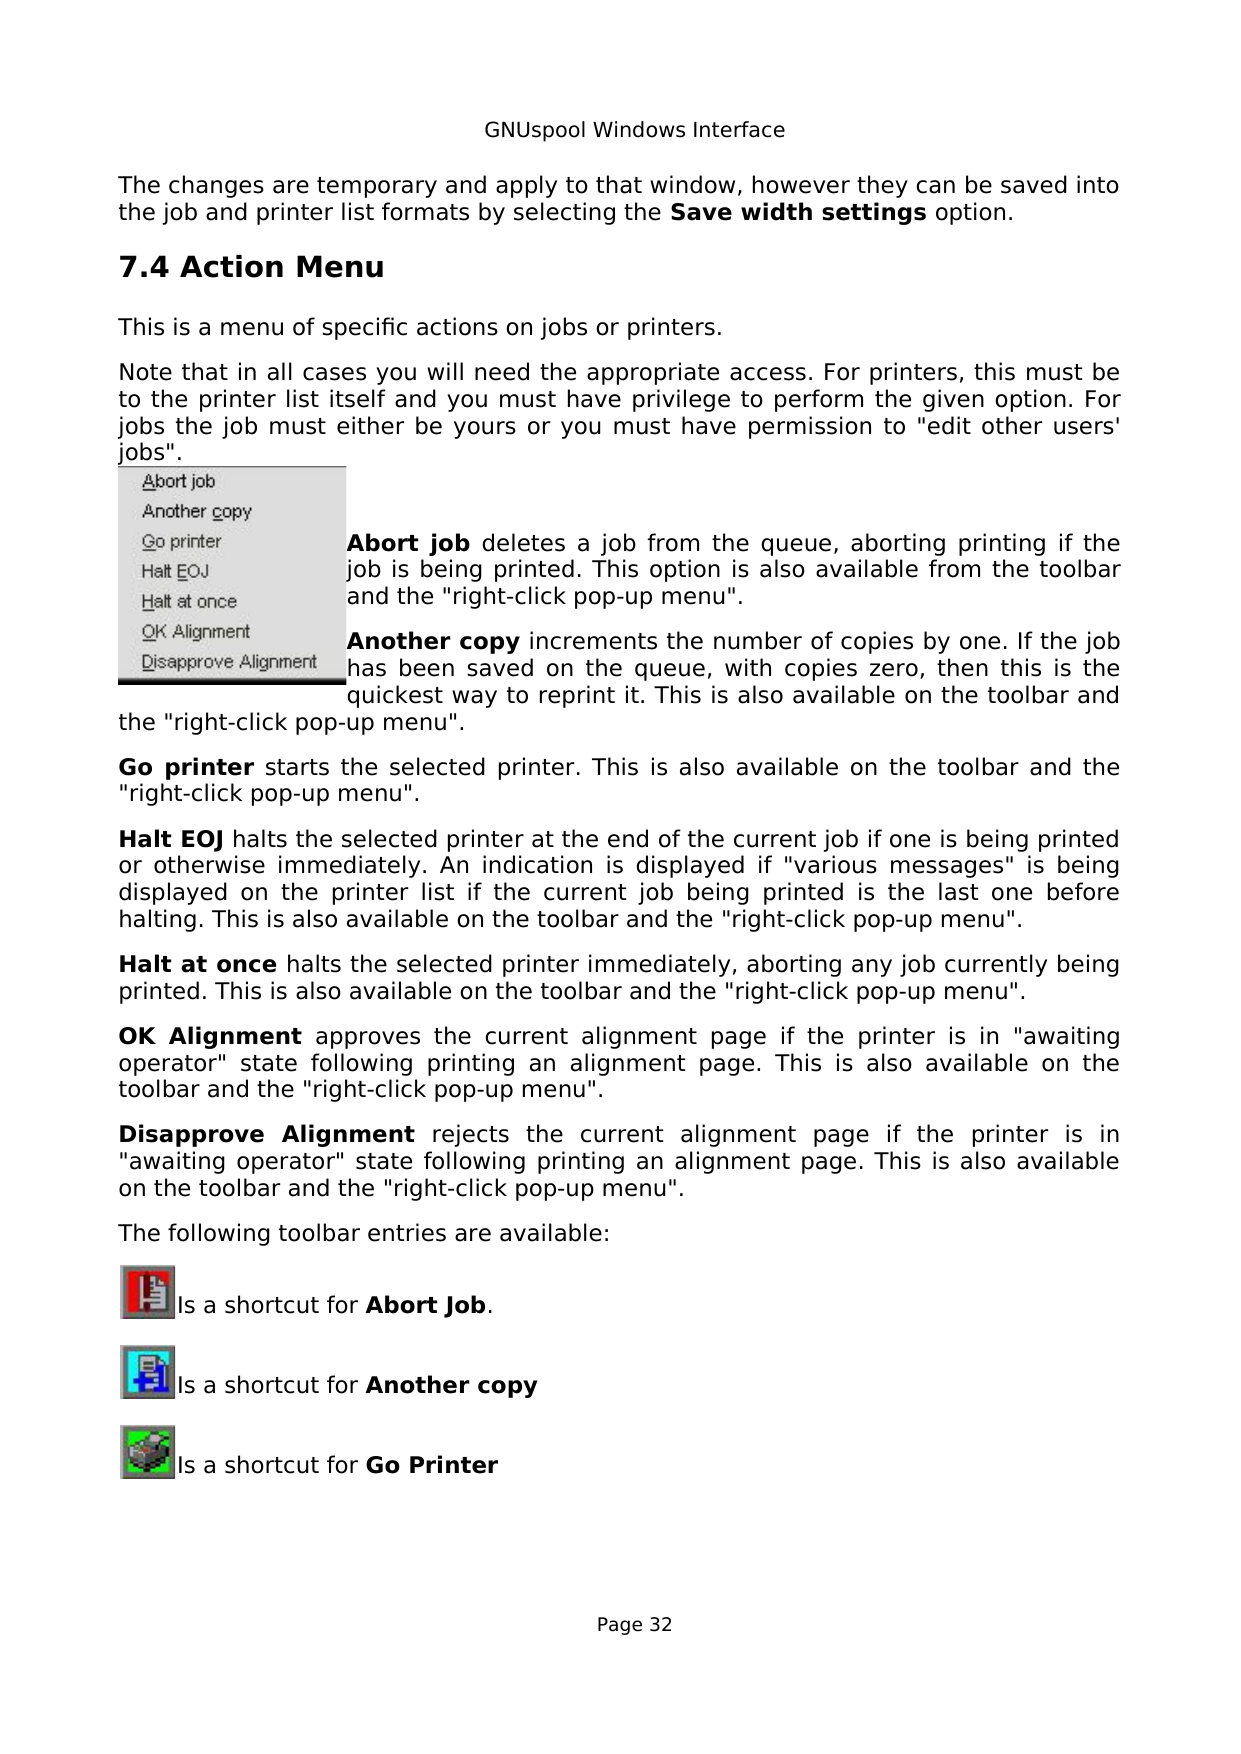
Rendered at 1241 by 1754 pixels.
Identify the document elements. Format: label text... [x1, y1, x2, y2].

text This is a menu of specific actions on jobs or printers. [118, 314, 1122, 341]
text Note that in all cases you will need the appropriate access. For printers, this must be to the printer list itself and you must have privilege to perform the given option. For jobs the job must either be yours or you must have permission to "edit other users' jobs". [118, 359, 1122, 466]
text Halt EOJ halts the selected printer at the end of the current job if one is being printed or otherwise immediately. An indication is displayed if "various messages" is being displayed on the printer list if the current job being printed is the last one before halting. This is also available on the toolbar and the "right-click pop-up menu". [118, 826, 1122, 933]
table_header [118, 1265, 177, 1346]
picture [120, 1425, 175, 1479]
text Disapprove Alignment rejects the current alignment page if the printer is in "awaiting operator" state following printing an alignment page. This is also available on the toolbar and the "right-click pop-up menu". [118, 1122, 1122, 1202]
subtitle Action Menu [118, 250, 1122, 285]
picture [120, 1265, 175, 1319]
text Go printer starts the selected printer. This is also available on the toolbar and the "right-click pop-up menu". [118, 754, 1122, 807]
table_cell [118, 1426, 177, 1506]
table_cell Is a shortcut for Another copy [177, 1346, 683, 1426]
text The changes are temporary and apply to that window, however they can be saved into the job and printer list formats by selecting the Save width settings option. [118, 172, 1122, 225]
picture [120, 1345, 175, 1399]
text Another copy increments the number of copies by one. If the job has been saved on the queue, with copies zero, then this is the quickest way to reprint it. This is also available on the toolbar and the "right-click pop-up menu". [118, 628, 1122, 736]
text Abort job deletes a job from the queue, aborting printing if the job is being printed. This option is also available from the toolbar and the "right-click pop-up menu". [347, 530, 1122, 610]
text The following toolbar entries are available: [118, 1220, 1122, 1247]
picture [118, 466, 347, 685]
table_header Is a shortcut for Abort Job. [177, 1265, 683, 1346]
text OK Alignment approves the current alignment page if the printer is in "awaiting operator" state following printing an alignment page. This is also available on the toolbar and the "right-click pop-up menu". [118, 1023, 1122, 1103]
text Halt at once halts the selected printer immediately, aborting any job currently being printed. This is also available on the toolbar and the "right-click pop-up menu". [118, 951, 1122, 1005]
table_cell Is a shortcut for Go Printer [177, 1426, 683, 1506]
table_cell [118, 1346, 177, 1426]
